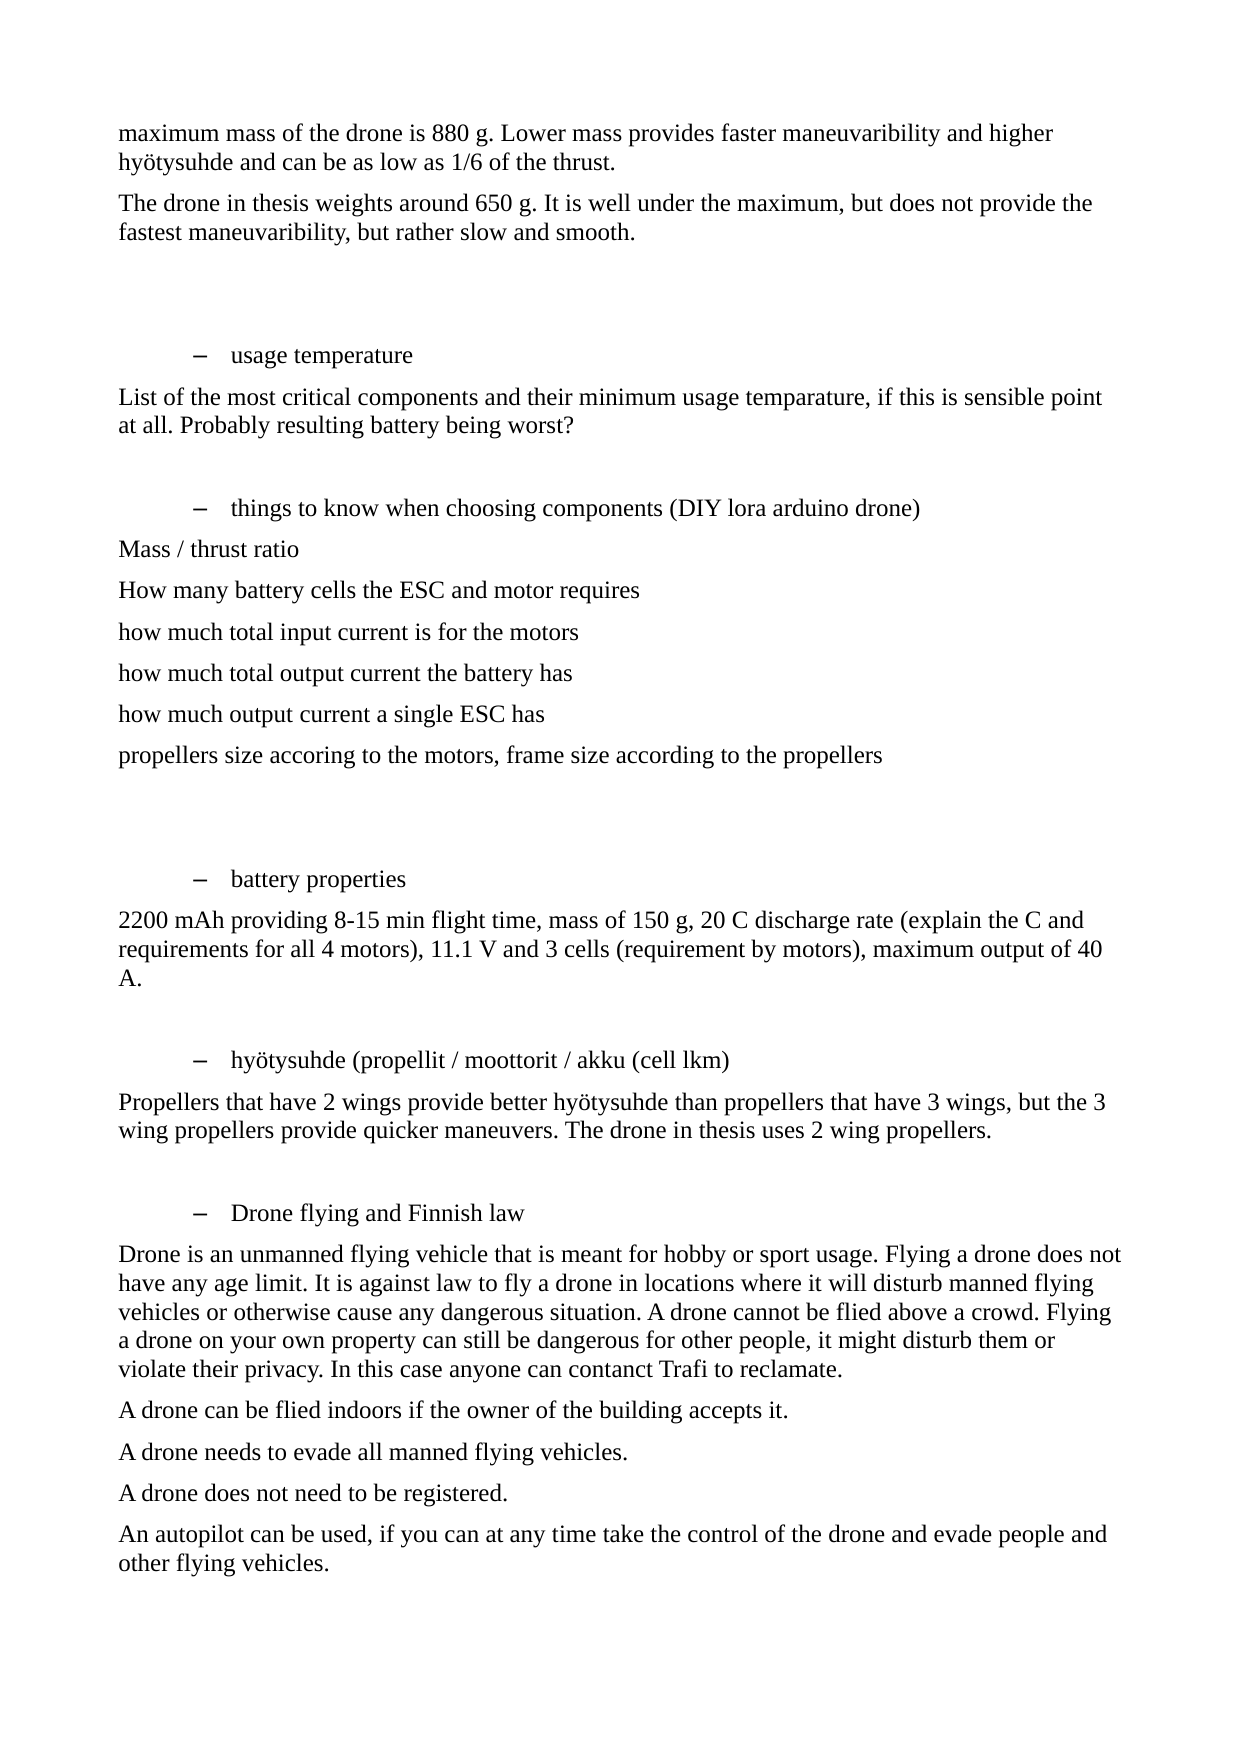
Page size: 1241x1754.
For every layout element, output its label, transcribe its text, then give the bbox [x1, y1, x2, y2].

text maximum mass of the drone is 880 g. Lower mass provides faster maneuvaribility and higher hyötysuhde and can be as low as 1/6 of the thrust. [118, 118, 1122, 176]
text A drone does not need to be registered. [118, 1478, 1122, 1507]
text An autopilot can be used, if you can at any time take the control of the drone and evade people and other flying vehicles. [118, 1519, 1122, 1577]
text propellers size accoring to the motors, frame size according to the propellers [118, 741, 1122, 769]
list hyötysuhde (propellit / moottorit / akku (cell lkm) [193, 1046, 1122, 1074]
text Propellers that have 2 wings provide better hyötysuhde than propellers that have 3 wings, but the 3 wing propellers provide quicker maneuvers. The drone in thesis uses 2 wing propellers. [118, 1087, 1122, 1144]
text 2200 mAh providing 8-15 min flight time, mass of 150 g, 20 C discharge rate (explain the C and requirements for all 4 motors), 11.1 V and 3 cells (requirement by motors), maximum output of 40 A. [118, 906, 1122, 992]
text List of the most critical components and their minimum usage temparature, if this is sensible point at all. Probably resulting battery being worst? [118, 382, 1122, 439]
text how much total output current the battery has [118, 658, 1122, 687]
text How many battery cells the ESC and motor requires [118, 576, 1122, 604]
text Mass / thrust ratio [118, 534, 1122, 563]
text Drone is an unmanned flying vehicle that is meant for hobby or sport usage. Flying a drone does not have any age limit. It is against law to fly a drone in locations where it will disturb manned flying vehicles or otherwise cause any dangerous situation. A drone cannot be flied above a crowd. Flying a drone on your own property can still be dangerous for other people, it might disturb them or violate their privacy. In this case anyone can contanct Trafi to reclamate. [118, 1239, 1122, 1383]
list battery properties [193, 864, 1122, 893]
text The drone in thesis weights around 650 g. It is well under the maximum, but does not provide the fastest maneuvaribility, but rather slow and smooth. [118, 188, 1122, 246]
text A drone needs to evade all manned flying vehicles. [118, 1437, 1122, 1466]
list usage temperature [193, 341, 1122, 369]
list Drone flying and Finnish law [193, 1198, 1122, 1227]
list things to know when choosing components (DIY lora arduino drone) [193, 493, 1122, 522]
text how much total input current is for the motors [118, 617, 1122, 646]
text how much output current a single ESC has [118, 699, 1122, 728]
text A drone can be flied indoors if the owner of the building accepts it. [118, 1396, 1122, 1424]
